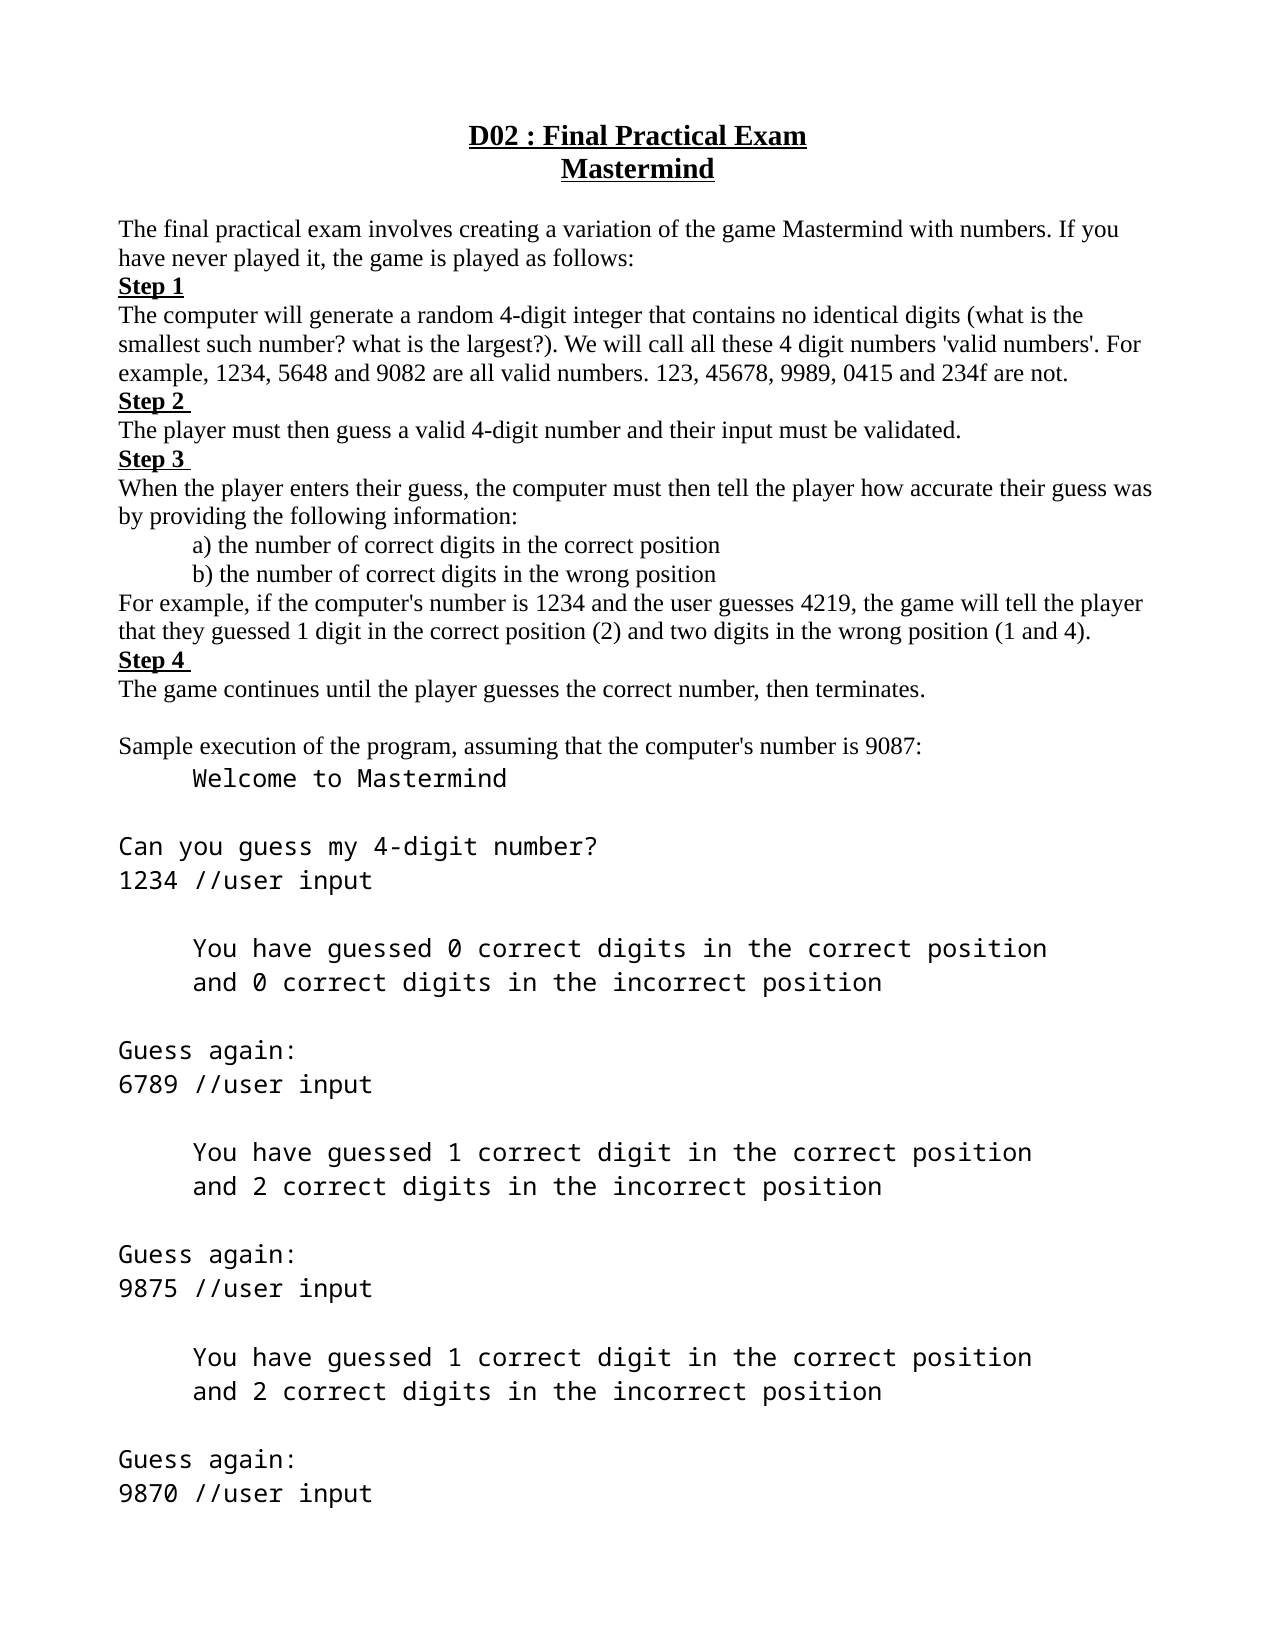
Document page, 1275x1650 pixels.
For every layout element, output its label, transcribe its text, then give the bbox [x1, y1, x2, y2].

text and 2 correct digits in the incorrect position [118, 1373, 1157, 1407]
text For example, if the computer's number is 1234 and the user guesses 4219, the game will tell the player that they guessed 1 digit in the correct position (2) and two digits in the wrong position (1 and 4). [118, 588, 1157, 645]
text D02 : Final Practical Exam [118, 118, 1157, 152]
text Step 4 [118, 645, 1157, 674]
text Guess again: [118, 1237, 1157, 1271]
text The player must then guess a valid 4-digit number and their input must be validated. [118, 415, 1157, 444]
text Sample execution of the program, assuming that the computer's number is 9087: [118, 731, 1157, 760]
text a) the number of correct digits in the correct position [118, 530, 1157, 559]
text Step 1 [118, 271, 1157, 300]
text Mastermind [118, 152, 1157, 185]
text Guess again: [118, 1441, 1157, 1476]
text 9870 //user input [118, 1476, 1157, 1509]
text Step 2 [118, 386, 1157, 415]
text Welcome to Mastermind [118, 760, 1157, 794]
text and 0 correct digits in the incorrect position [118, 964, 1157, 999]
text When the player enters their guess, the computer must then tell the player how accurate their guess was by providing the following information: [118, 473, 1157, 530]
text You have guessed 0 correct digits in the correct position [118, 931, 1157, 964]
text and 2 correct digits in the incorrect position [118, 1169, 1157, 1203]
text 6789 //user input [118, 1067, 1157, 1101]
text The computer will generate a random 4-digit integer that contains no identical digits (what is the smallest such number? what is the largest?). We will call all these 4 digit numbers 'valid numbers'. For example, 1234, 5648 and 9082 are all valid numbers. 123, 45678, 9989, 0415 and 234f are not. [118, 300, 1157, 386]
text 1234 //user input [118, 862, 1157, 896]
text 9875 //user input [118, 1271, 1157, 1305]
text You have guessed 1 correct digit in the correct position [118, 1339, 1157, 1373]
text b) the number of correct digits in the wrong position [118, 559, 1157, 588]
text The game continues until the player guesses the correct number, then terminates. [118, 674, 1157, 703]
text Guess again: [118, 1033, 1157, 1067]
text You have guessed 1 correct digit in the correct position [118, 1135, 1157, 1169]
text Can you guess my 4-digit number? [118, 828, 1157, 862]
text The final practical exam involves creating a variation of the game Mastermind with numbers. If you have never played it, the game is played as follows: [118, 214, 1157, 271]
text Step 3 [118, 444, 1157, 473]
